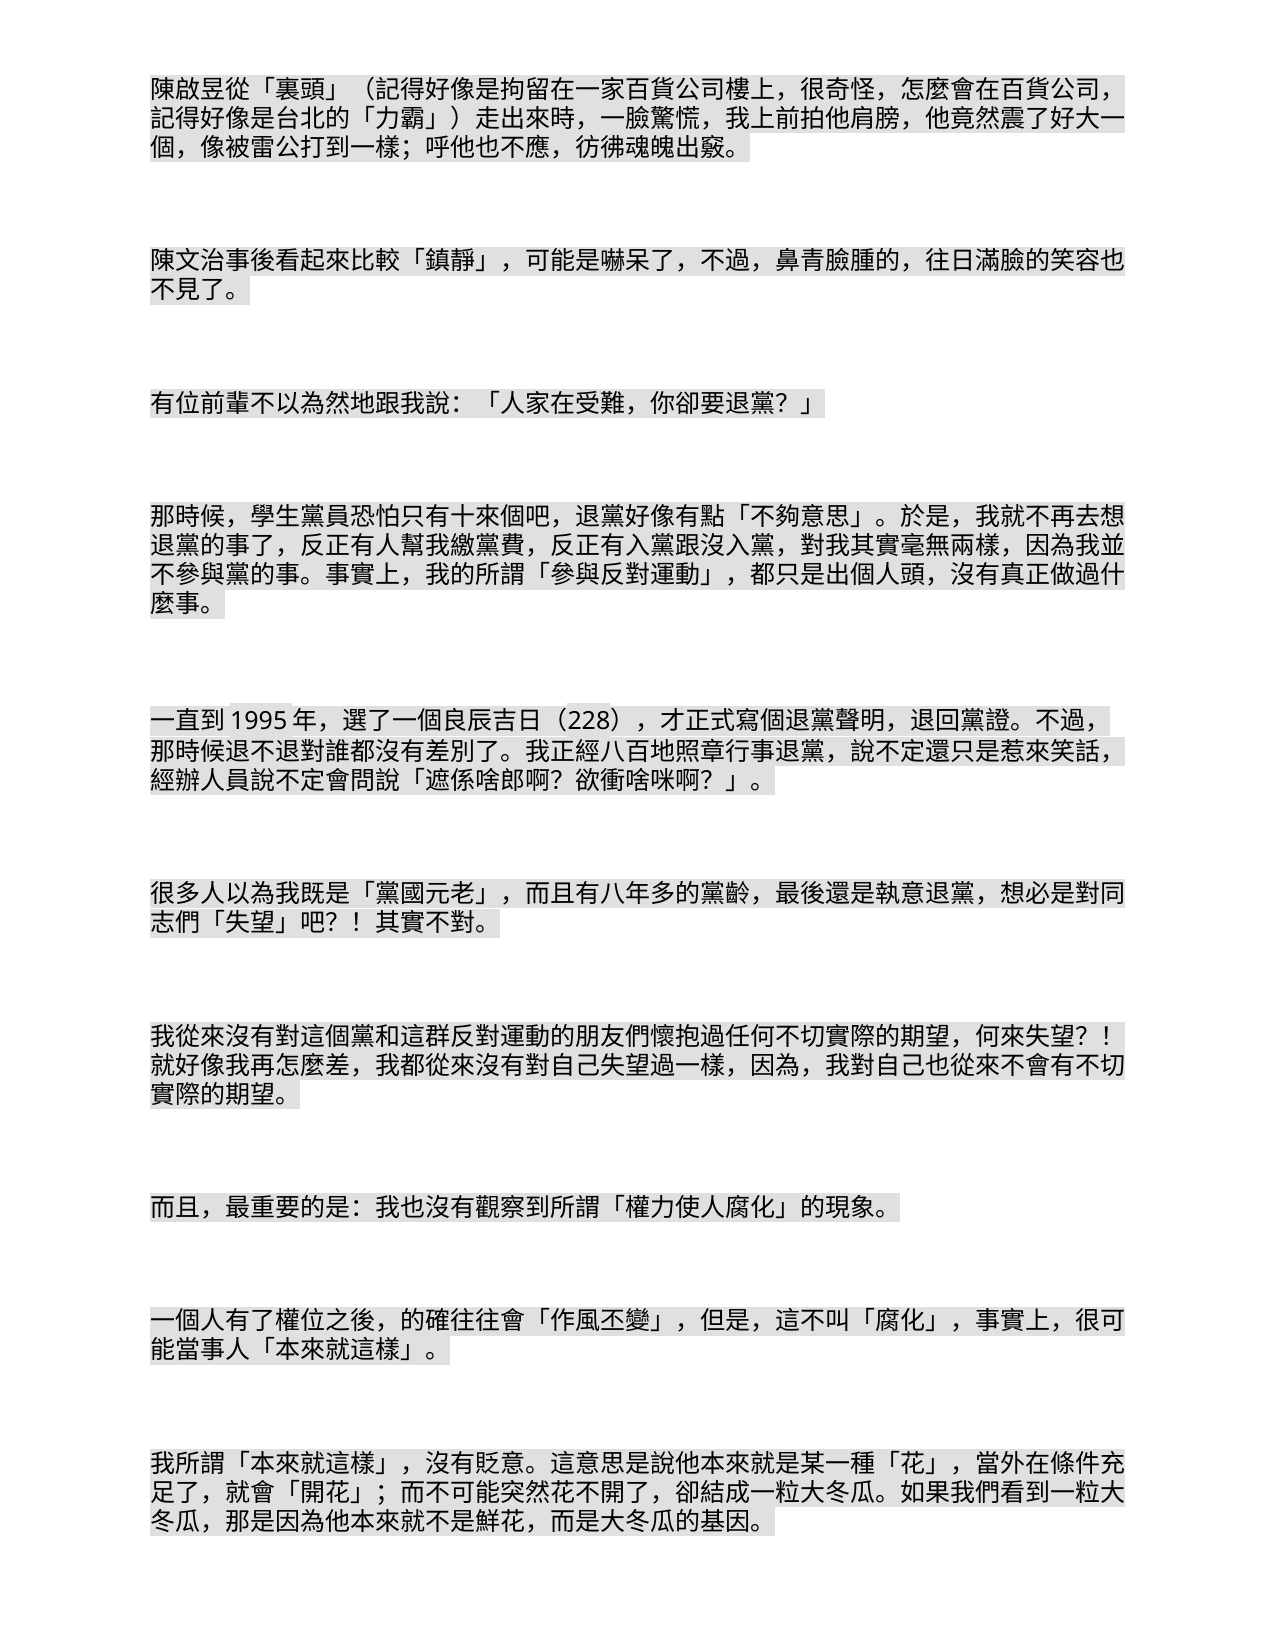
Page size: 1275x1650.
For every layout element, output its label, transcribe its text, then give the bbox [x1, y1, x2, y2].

text 那時候，學生黨員恐怕只有十來個吧，退黨好像有點「不夠意思」。於是，我就不再去想退黨的事了，反正有人幫我繳黨費，反正有入黨跟沒入黨，對我其實毫無兩樣，因為我並不參與黨的事。事實上，我的所謂「參與反對運動」，都只是出個人頭，沒有真正做過什麼事。 [150, 502, 1125, 619]
text 一直到1995年，選了一個良辰吉日（228），才正式寫個退黨聲明，退回黨證。不過，那時候退不退對誰都沒有差別了。我正經八百地照章行事退黨，說不定還只是惹來笑話，經辦人員說不定會問說「遮係啥郎啊？欲衝啥咪啊？」。 [150, 703, 1125, 795]
text 我從來沒有對這個黨和這群反對運動的朋友們懷抱過任何不切實際的期望，何來失望？！就好像我再怎麼差，我都從來沒有對自己失望過一樣，因為，我對自己也從來不會有不切實際的期望。 [150, 1022, 1125, 1109]
text 很多人以為我既是「黨國元老」，而且有八年多的黨齡，最後還是執意退黨，想必是對同志們「失望」吧？！其實不對。 [150, 879, 1125, 938]
text 一個人有了權位之後，的確往往會「作風丕變」，但是，這不叫「腐化」，事實上，很可能當事人「本來就這樣」。 [150, 1307, 1125, 1365]
text 陳文治事後看起來比較「鎮靜」，可能是嚇呆了，不過，鼻青臉腫的，往日滿臉的笑容也不見了。 [150, 247, 1125, 305]
text 我所謂「本來就這樣」，沒有貶意。這意思是說他本來就是某一種「花」，當外在條件充足了，就會「開花」；而不可能突然花不開了，卻結成一粒大冬瓜。如果我們看到一粒大冬瓜，那是因為他本來就不是鮮花，而是大冬瓜的基因。 [150, 1449, 1125, 1536]
text 陳啟昱從「裏頭」（記得好像是拘留在一家百貨公司樓上，很奇怪，怎麼會在百貨公司，記得好像是台北的「力霸」）走出來時，一臉驚慌，我上前拍他肩膀，他竟然震了好大一個，像被雷公打到一樣；呼他也不應，彷彿魂魄出竅。 [150, 75, 1125, 162]
text 有位前輩不以為然地跟我說：「人家在受難，你卻要退黨？」 [150, 389, 1125, 418]
text 而且，最重要的是：我也沒有觀察到所謂「權力使人腐化」的現象。 [150, 1193, 1125, 1222]
